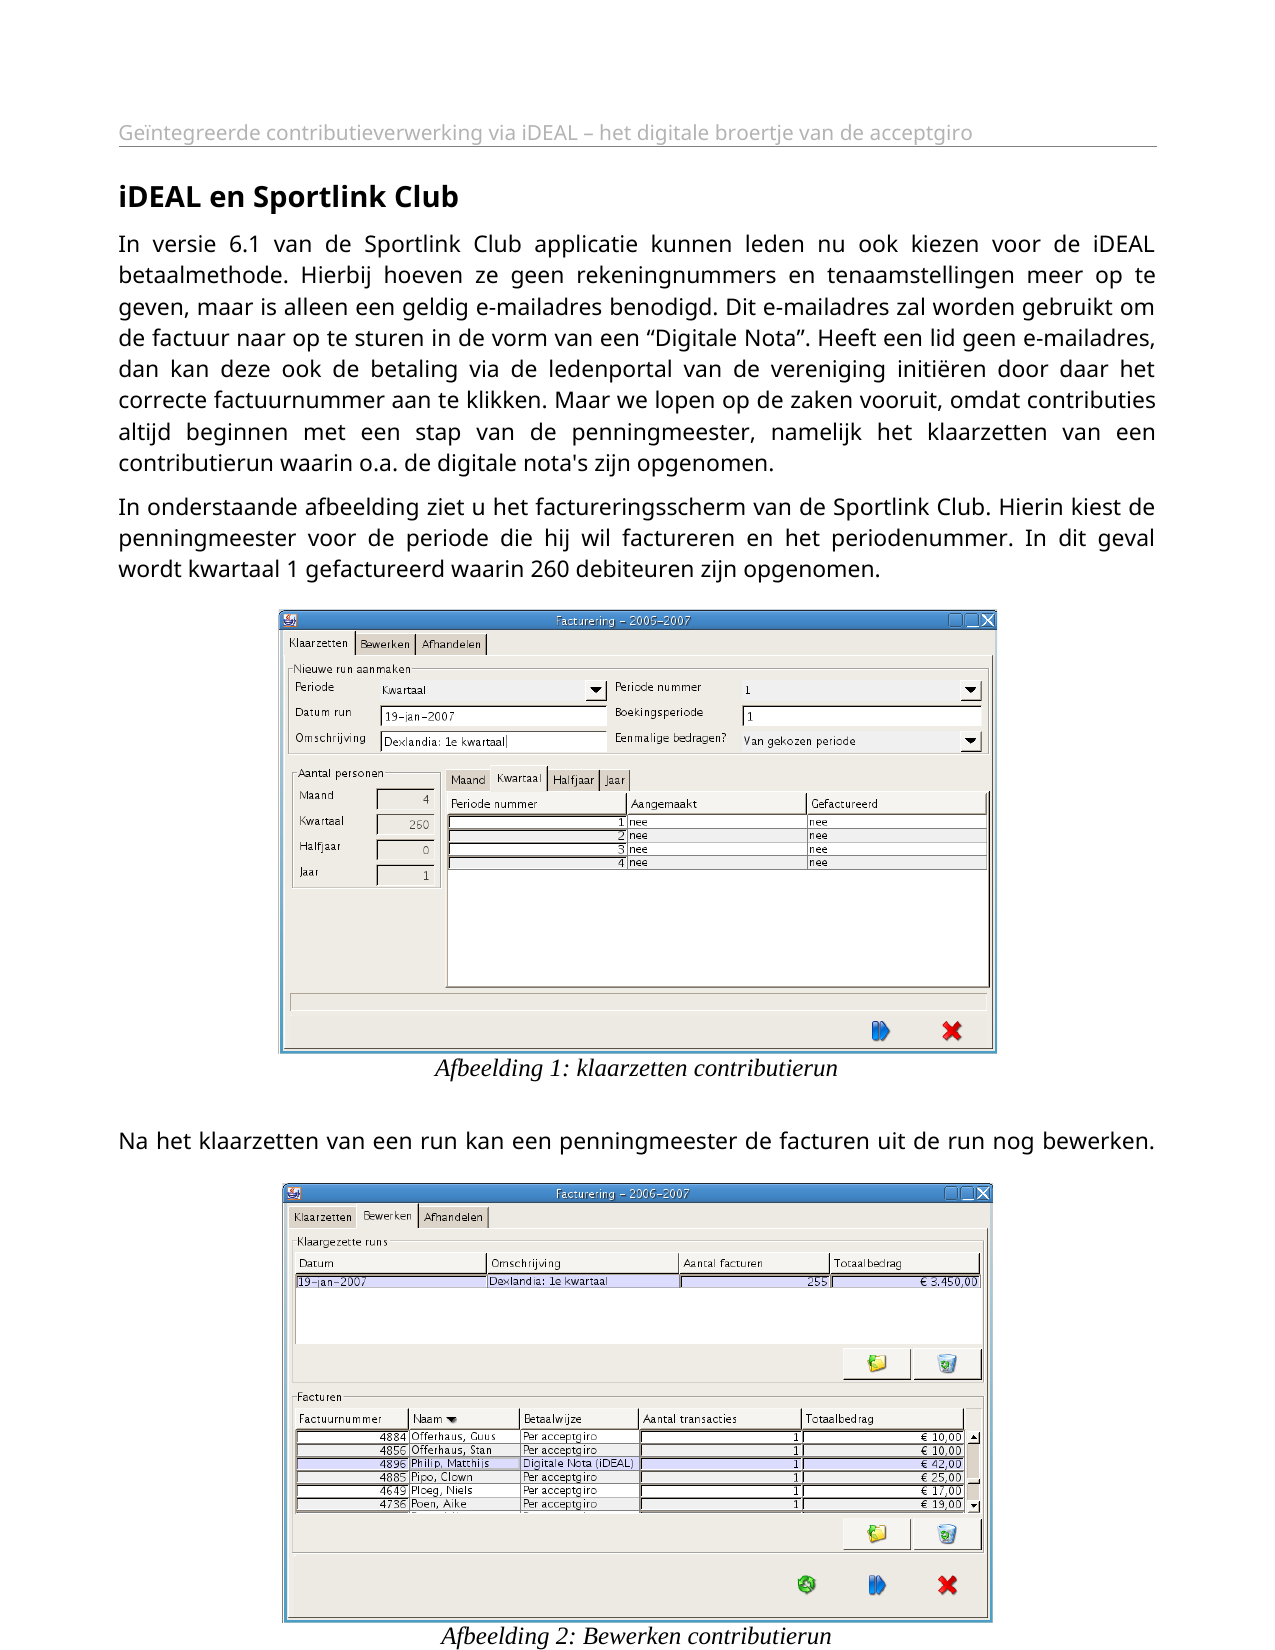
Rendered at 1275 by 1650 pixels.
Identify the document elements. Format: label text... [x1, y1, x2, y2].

text Afbeelding 2: Bewerken contributierun [282, 1623, 993, 1650]
subtitle iDEAL en Sportlink Club [118, 176, 1157, 216]
text In versie 6.1 van de Sportlink Club applicatie kunnen leden nu ook kiezen voor de iDEAL betaalmethode. Hierbij hoeven ze geen rekeningnummers en tenaamstellingen meer op te geven, maar is alleen een geldig e-mailadres benodigd. Dit e-mailadres zal worden gebruikt om de factuur naar op te sturen in de vorm van een “Digitale Nota”. Heeft een lid geen e-mailadres, dan kan deze ook de betaling via de ledenportal van de vereniging initiëren door daar het correcte factuurnummer aan te klikken. Maar we lopen op de zaken vooruit, omdat contributies altijd beginnen met een stap van de penningmeester, namelijk het klaarzetten van een contributierun waarin o.a. de digitale nota's zijn opgenomen. [118, 228, 1157, 478]
text [282, 1171, 993, 1183]
text In onderstaande afbeelding ziet u het factureringsscherm van de Sportlink Club. Hierin kiest de penningmeester voor de periode die hij wil factureren en het periodenummer. In dit geval wordt kwartaal 1 gefactureerd waarin 260 debiteuren zijn opgenomen. [118, 491, 1157, 584]
text Na het klaarzetten van een run kan een penningmeester de facturen uit de run nog bewerken. [118, 1125, 1157, 1157]
text Afbeelding 1: klaarzetten contributierun [278, 1054, 997, 1082]
picture [278, 609, 998, 1054]
picture [282, 1183, 993, 1623]
